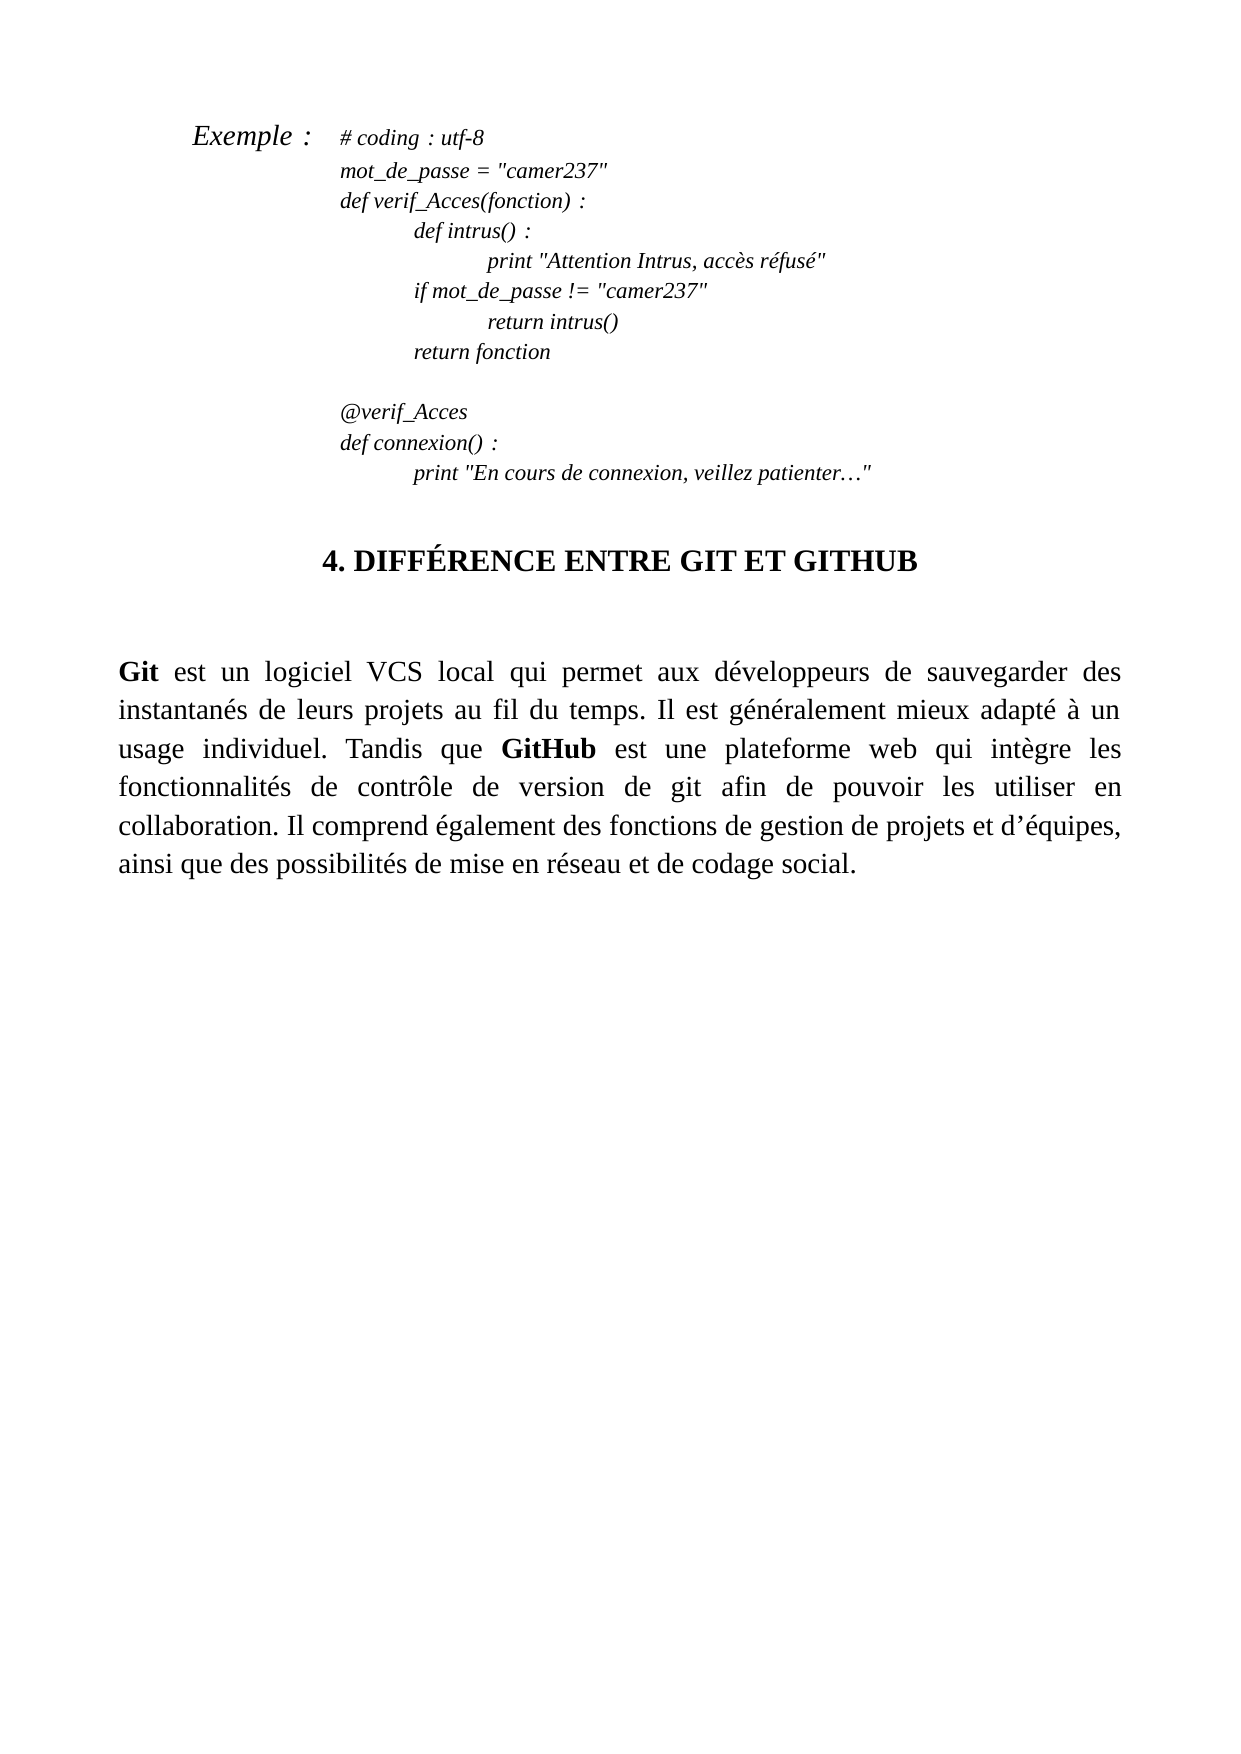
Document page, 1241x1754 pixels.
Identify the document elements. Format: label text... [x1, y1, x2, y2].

text return intrus() [118, 308, 1122, 334]
text Exemple : # coding : utf-8 [118, 118, 1122, 152]
text if mot_de_passe != "camer237" [118, 277, 1122, 304]
text 4. DIFFÉRENCE ENTRE GIT ET GITHUB [118, 542, 1122, 578]
text return fonction [118, 338, 1122, 364]
text def connexion() : [118, 428, 1122, 455]
text @verif_Acces [118, 398, 1122, 425]
text print "Attention Intrus, accès réfusé" [118, 247, 1122, 274]
text print "En cours de connexion, veillez patienter…" [118, 459, 1122, 485]
text Git est un logiciel VCS local qui permet aux développeurs de sauvegarder des instantanés de leurs projets au fil du temps. Il est généralement mieux adapté à un usage individuel. Tandis que GitHub est une plateforme web qui intègre les fonctionnalités de contrôle de version de git afin de pouvoir les utiliser en collaboration. Il comprend également des fonctions de gestion de projets et d’équipes, ainsi que des possibilités de mise en réseau et de codage social. [118, 654, 1122, 880]
text mot_de_passe = "camer237" [118, 157, 1122, 183]
text def intrus() : [118, 217, 1122, 243]
text def verif_Acces(fonction) : [118, 187, 1122, 213]
